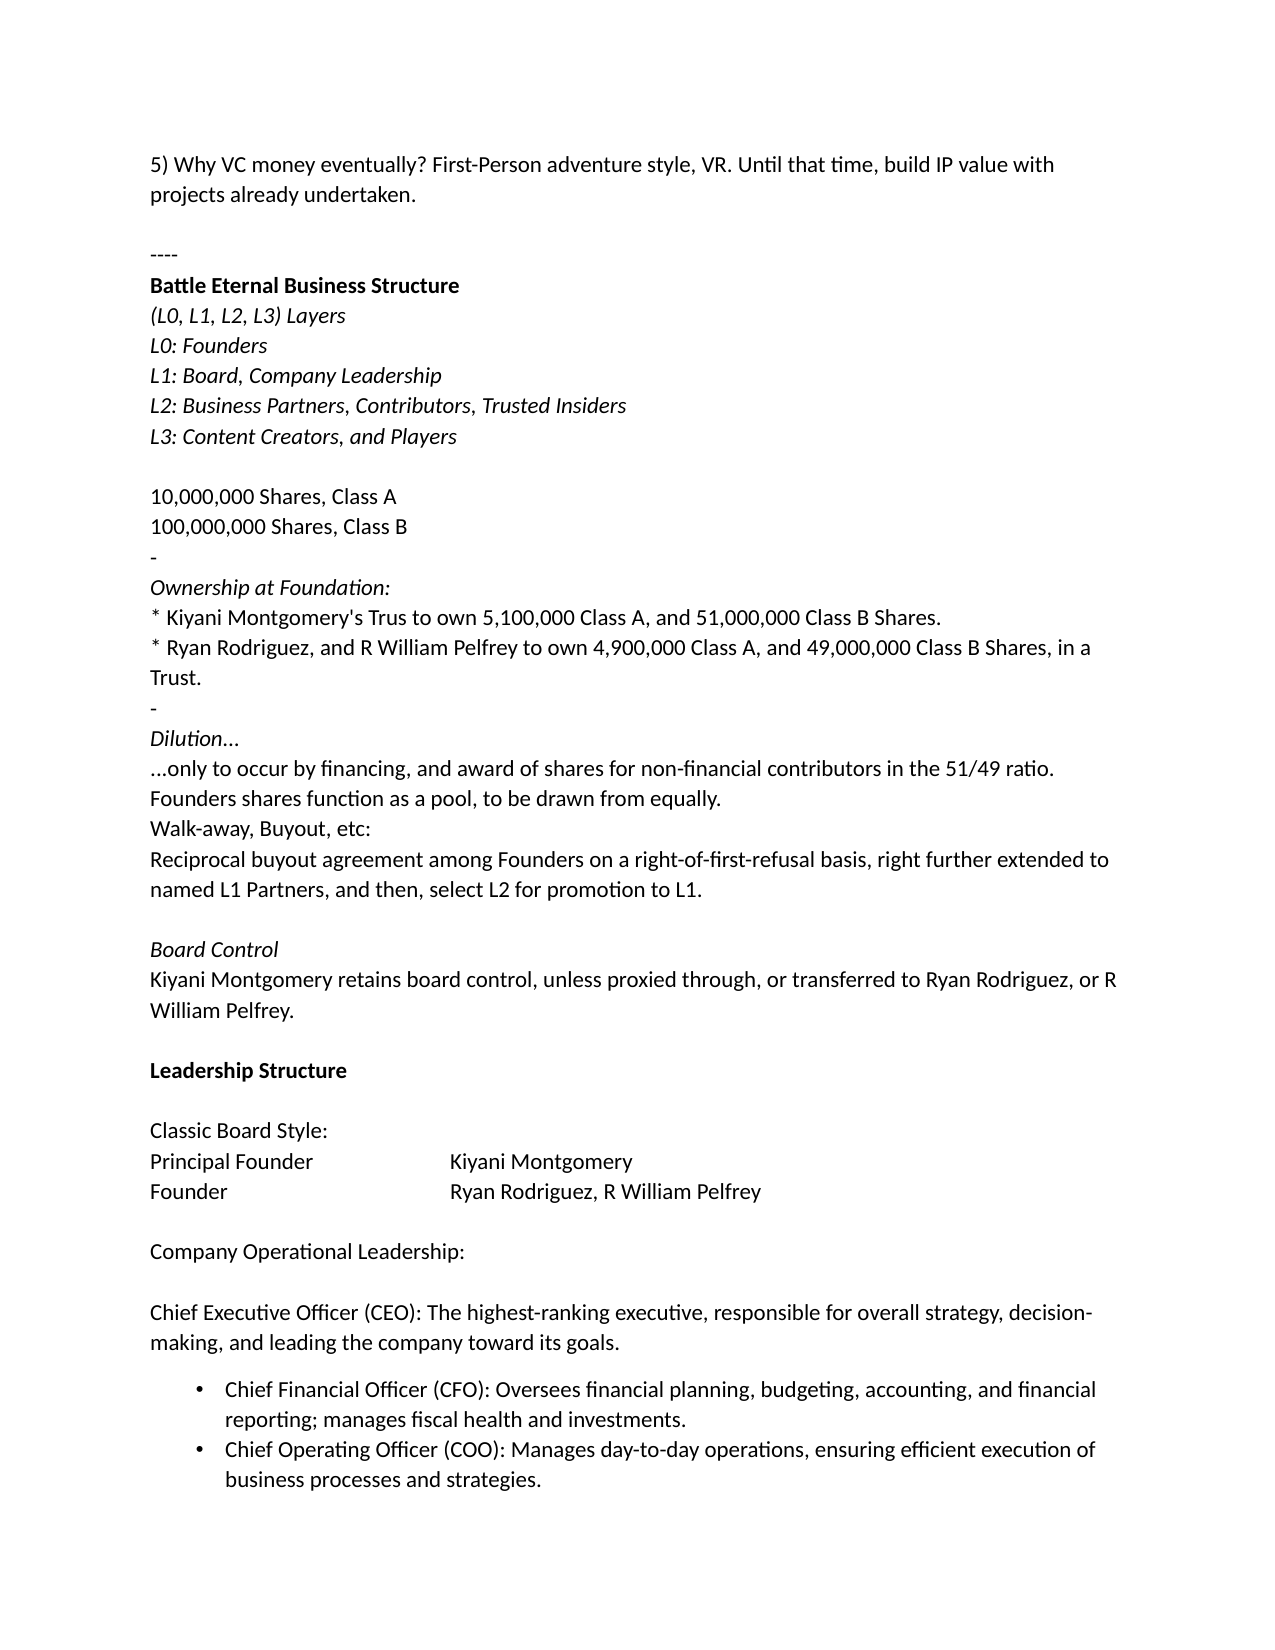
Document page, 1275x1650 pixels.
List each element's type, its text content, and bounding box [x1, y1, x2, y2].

list Chief Operating Officer (COO): Manages day-to-day operations, ensuring efficient execution of business processes and strategies. [196, 1435, 1125, 1494]
list Chief Financial Officer (CFO): Oversees financial planning, budgeting, accounting, and financial reporting; manages fiscal health and investments. [196, 1375, 1125, 1433]
text 5) Why VC money eventually? First-Person adventure style, VR. Until that time, build IP value with projects already undertaken. ---- Battle Eternal Business Structure (L0, L1, L2, L3) Layers L0: Founders L1: Board, Company Leadership L2: Business Partners, Contributors, Trusted Insiders L3: Content Creators, and Players 10,000,000 Shares, Class A 100,000,000 Shares, Class B - Ownership at Foundation: * Kiyani Montgomery's Trus to own 5,100,000 Class A, and 51,000,000 Class B Shares. * Ryan Rodriguez, and R William Pelfrey to own 4,900,000 Class A, and 49,000,000 Class B Shares, in a Trust. - Dilution... ...only to occur by financing, and award of shares for non-financial contributors in the 51/49 ratio. Founders shares function as a pool, to be drawn from equally. Walk-away, Buyout, etc: Reciprocal buyout agreement among Founders on a right-of-first-refusal basis, right further extended to named L1 Partners, and then, select L2 for promotion to L1. Board Control Kiyani Montgomery retains board control, unless proxied through, or transferred to Ryan Rodriguez, or R William Pelfrey. Leadership Structure Classic Board Style: Principal Founder Kiyani Montgomery Founder Ryan Rodriguez, R William Pelfrey Company Operational Leadership: Chief Executive Officer (CEO): The highest-ranking executive, responsible for overall strategy, decision-making, and leading the company toward its goals. [150, 150, 1125, 1356]
